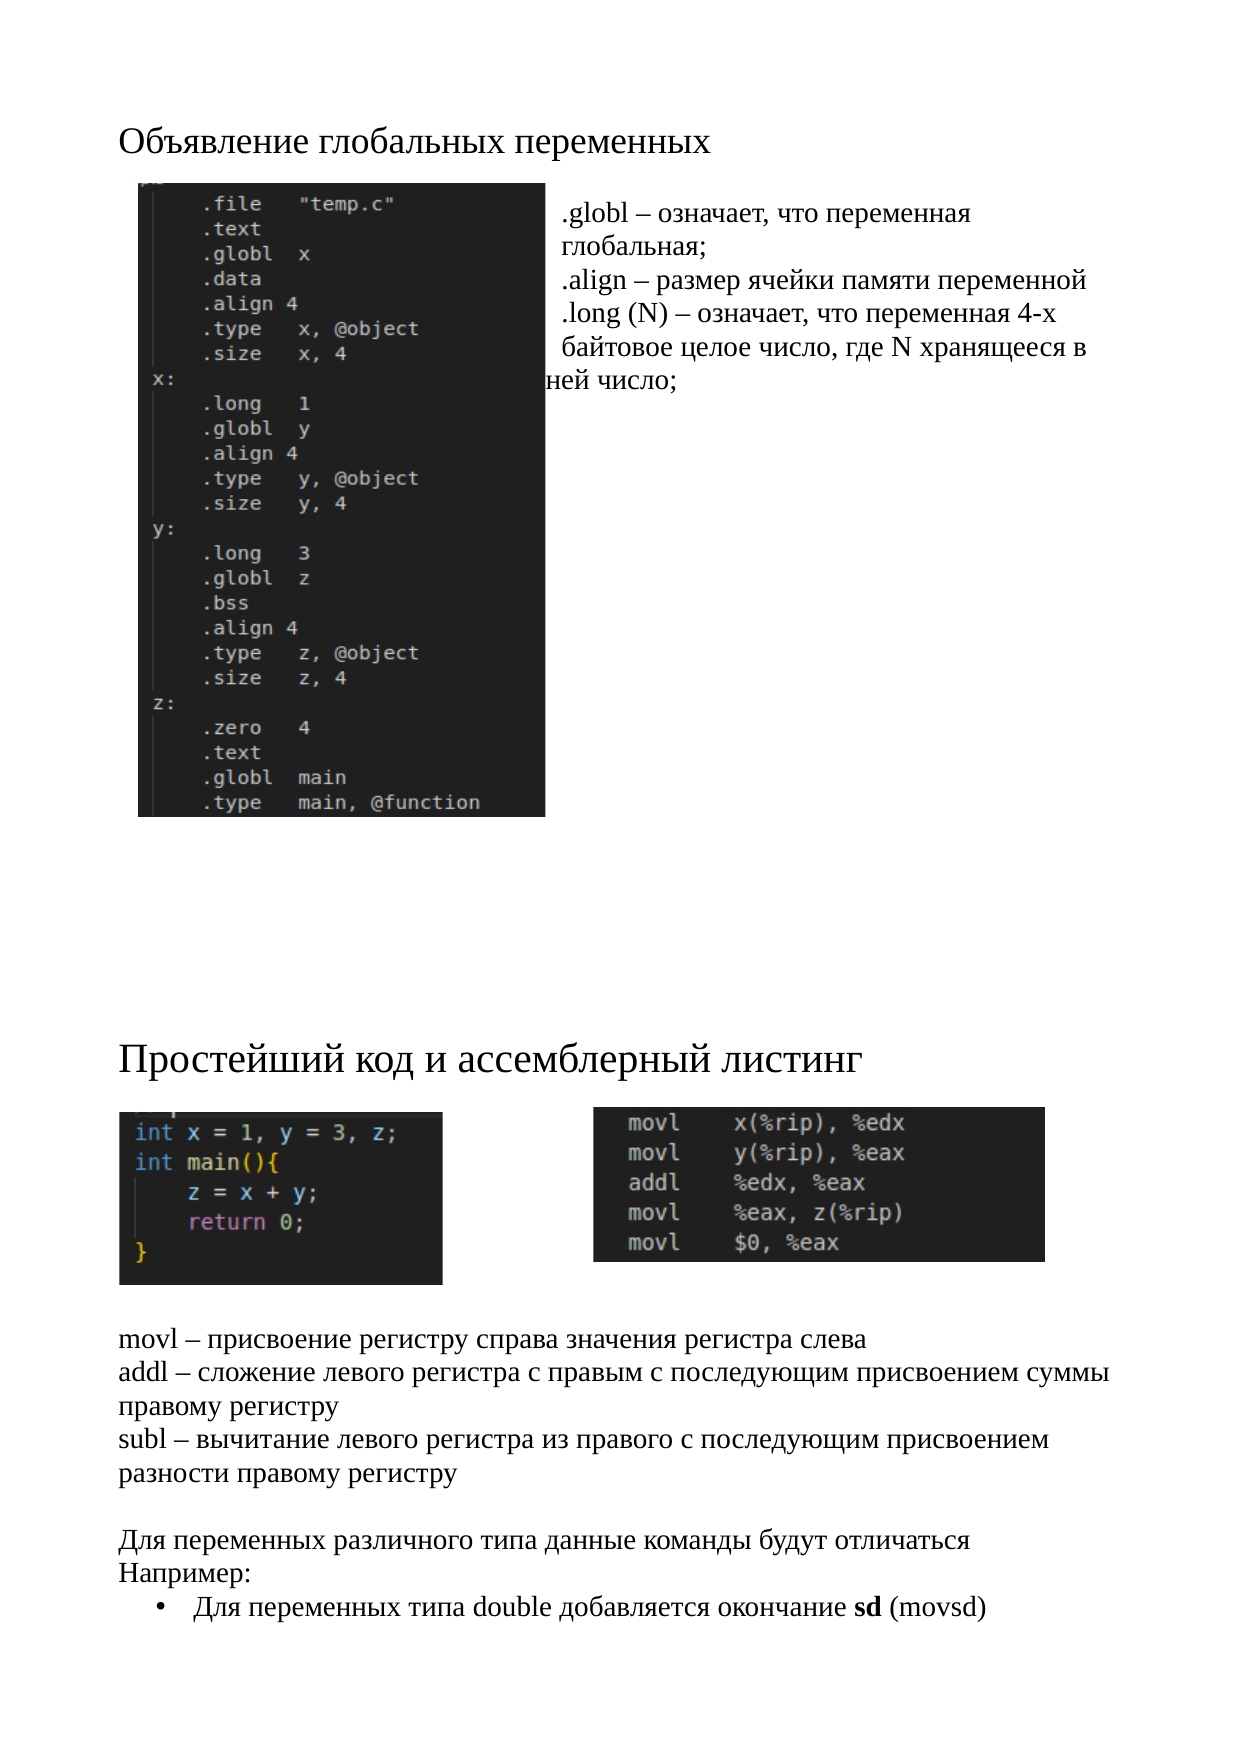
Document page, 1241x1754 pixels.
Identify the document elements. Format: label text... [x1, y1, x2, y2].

text Простейший код и ассемблерный листинг [118, 1033, 1122, 1081]
text subl – вычитание левого регистра из правого с последующим присвоением разности правому регистру [118, 1421, 1122, 1488]
text addl – сложение левого регистра с правым с последующим присвоением суммы правому регистру [118, 1354, 1122, 1421]
text Например: [118, 1556, 1122, 1589]
text .align – размер ячейки памяти переменной [546, 262, 1122, 295]
text [118, 195, 138, 262]
picture [138, 183, 546, 817]
text Объявление глобальных переменных [118, 118, 1122, 161]
picture [593, 1107, 1045, 1262]
list Для переменных типа double добавляется окончание sd (movsd) [156, 1589, 1122, 1623]
picture [119, 1112, 443, 1285]
text .globl – означает, что переменная глобальная; [546, 195, 1122, 262]
text Для переменных различного типа данные команды будут отличаться [118, 1522, 1122, 1556]
text [118, 295, 138, 396]
text movl – присвоение регистру справа значения регистра слева [118, 1321, 1122, 1354]
text .long (N) – означает, что переменная 4-х байтовое целое число, где N хранящееся в ней число; [546, 295, 1122, 396]
